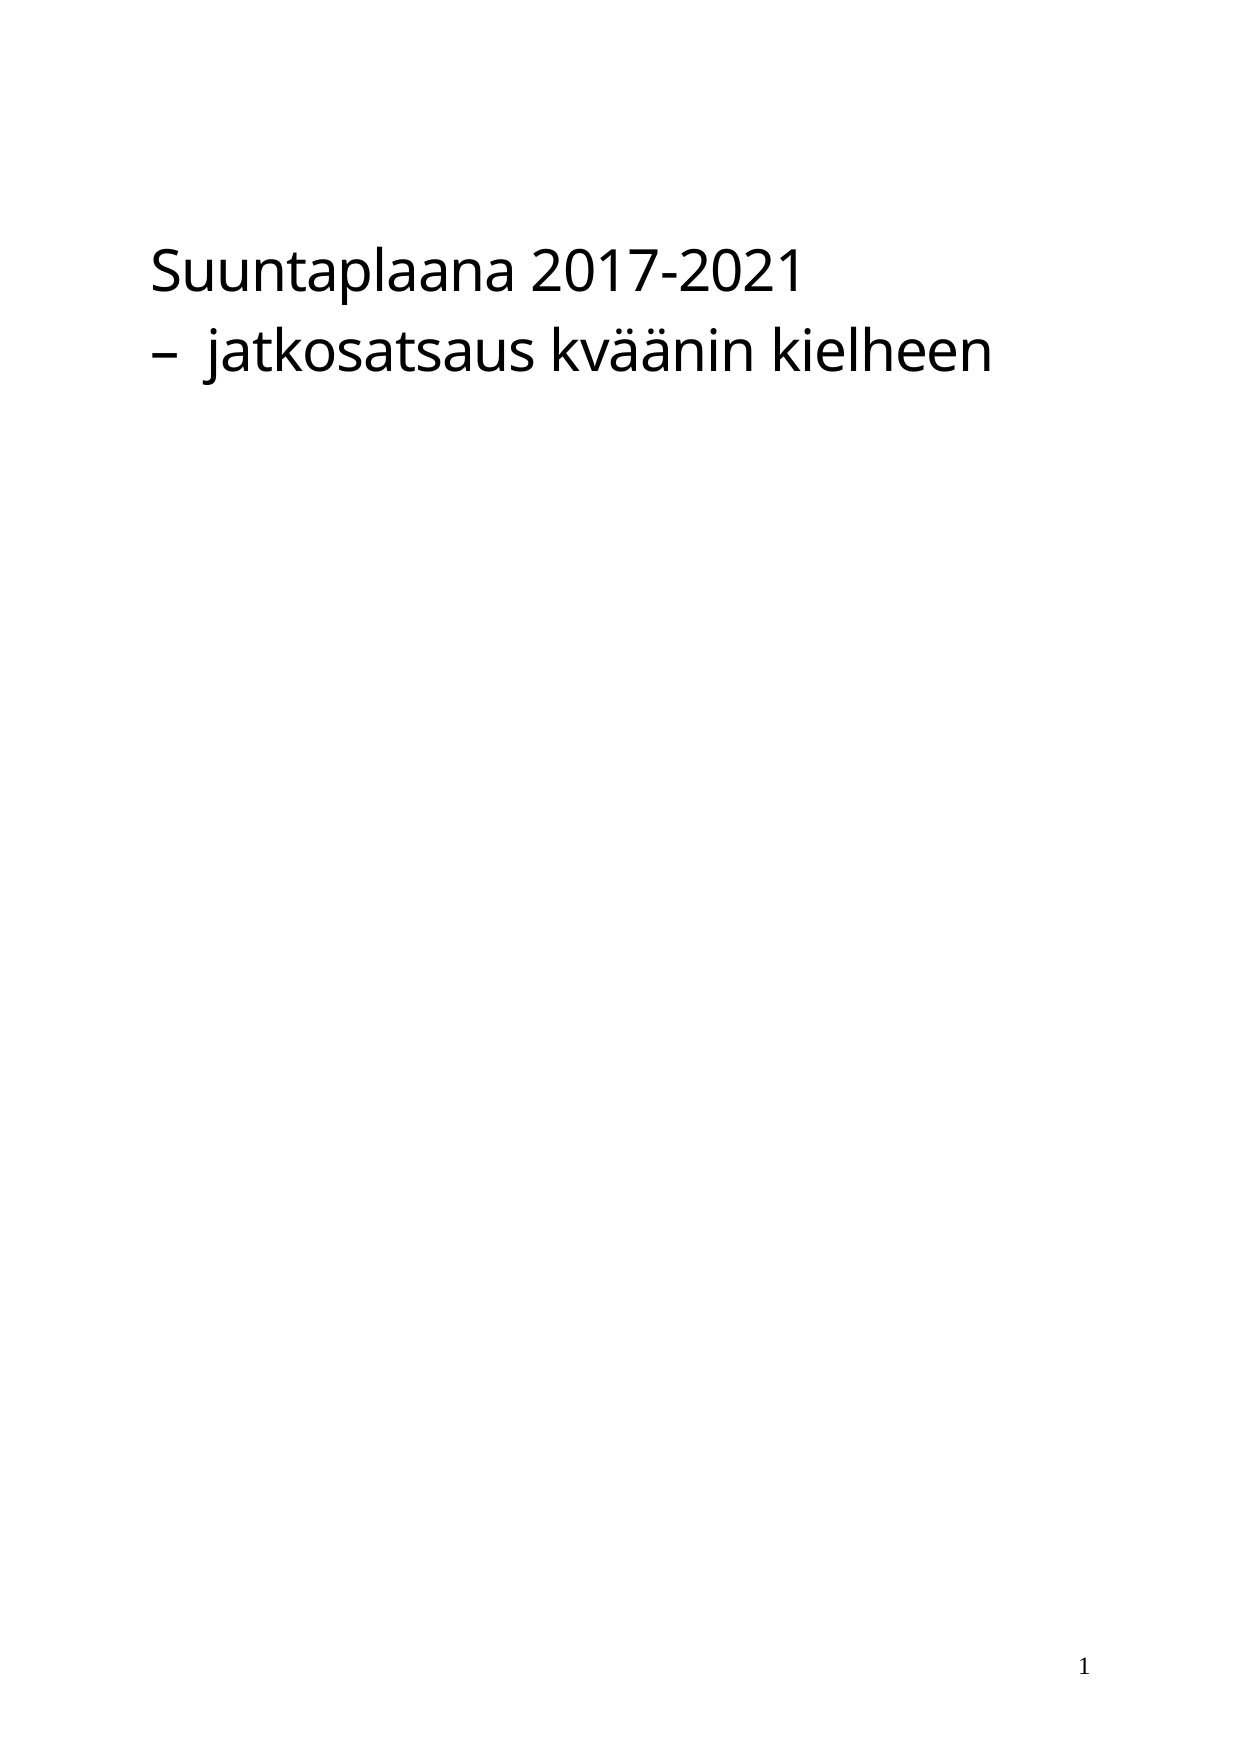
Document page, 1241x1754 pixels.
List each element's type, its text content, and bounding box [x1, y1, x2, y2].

title – jatkosatsaus kväänin kielheen [150, 309, 1090, 388]
title Suuntaplaana 2017-2021 [150, 229, 1090, 309]
